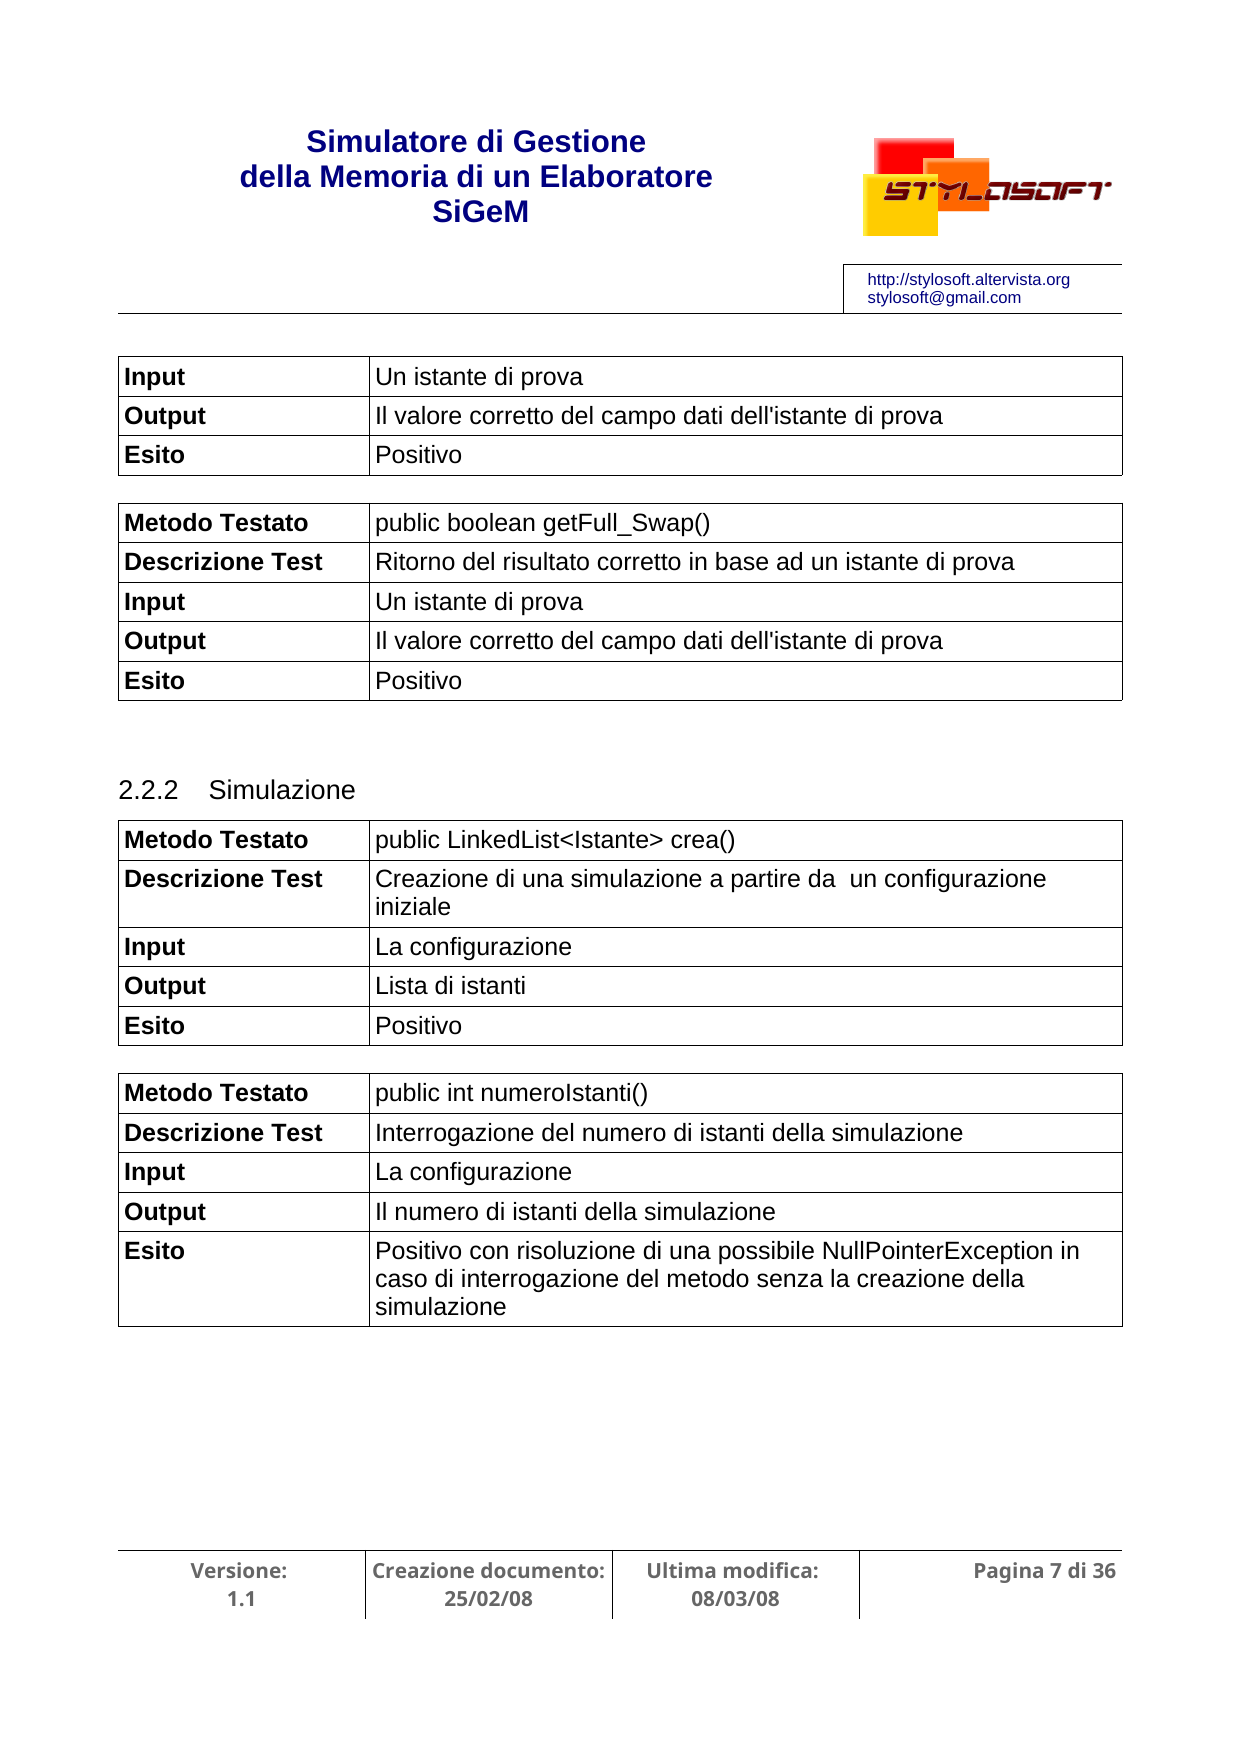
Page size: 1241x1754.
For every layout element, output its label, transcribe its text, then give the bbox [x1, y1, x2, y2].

table_cell Creazione di una simulazione a partire da un configurazione iniziale [370, 861, 1122, 927]
table_header Metodo Testato [119, 504, 369, 542]
table_header public int numeroIstanti() [370, 1074, 1122, 1113]
table_cell Positivo [370, 1007, 1122, 1045]
table_cell Positivo con risoluzione di una possibile NullPointerException in caso di interrogazione del metodo senza la creazione della simulazione [370, 1232, 1122, 1326]
table_cell Il numero di istanti della simulazione [370, 1193, 1122, 1231]
table_cell Lista di istanti [370, 967, 1122, 1006]
table_cell Ritorno del risultato corretto in base ad un istante di prova [370, 543, 1122, 582]
table_header public LinkedList<Istante> crea() [370, 821, 1122, 859]
table_cell Output [119, 1193, 369, 1231]
table_cell Positivo [370, 662, 1122, 700]
table_cell Descrizione Test [119, 1114, 369, 1152]
table_cell Esito [119, 1007, 369, 1045]
table_cell Interrogazione del numero di istanti della simulazione [370, 1114, 1122, 1152]
table_cell La configurazione [370, 928, 1122, 966]
table_cell Esito [119, 662, 369, 700]
table_header Metodo Testato [119, 1074, 369, 1113]
table_cell Input [119, 357, 369, 396]
table_cell Il valore corretto del campo dati dell'istante di prova [370, 397, 1122, 435]
table_header public boolean getFull_Swap() [370, 504, 1122, 542]
table_cell Input [119, 1153, 369, 1192]
table_cell Output [119, 397, 369, 435]
table_header Metodo Testato [119, 821, 369, 859]
table_cell Output [119, 967, 369, 1006]
table_cell Positivo [370, 436, 1122, 475]
table_cell Esito [119, 436, 369, 475]
table_cell Descrizione Test [119, 861, 369, 927]
table_cell La configurazione [370, 1153, 1122, 1192]
picture [848, 123, 1117, 247]
subtitle Simulazione [118, 775, 1122, 805]
table_cell Un istante di prova [370, 357, 1122, 396]
table_cell Output [119, 622, 369, 661]
table_cell Input [119, 928, 369, 966]
table_cell Esito [119, 1232, 369, 1326]
table_cell Descrizione Test [119, 543, 369, 582]
table_cell Il valore corretto del campo dati dell'istante di prova [370, 622, 1122, 661]
table_cell Input [119, 583, 369, 621]
table_cell Un istante di prova [370, 583, 1122, 621]
